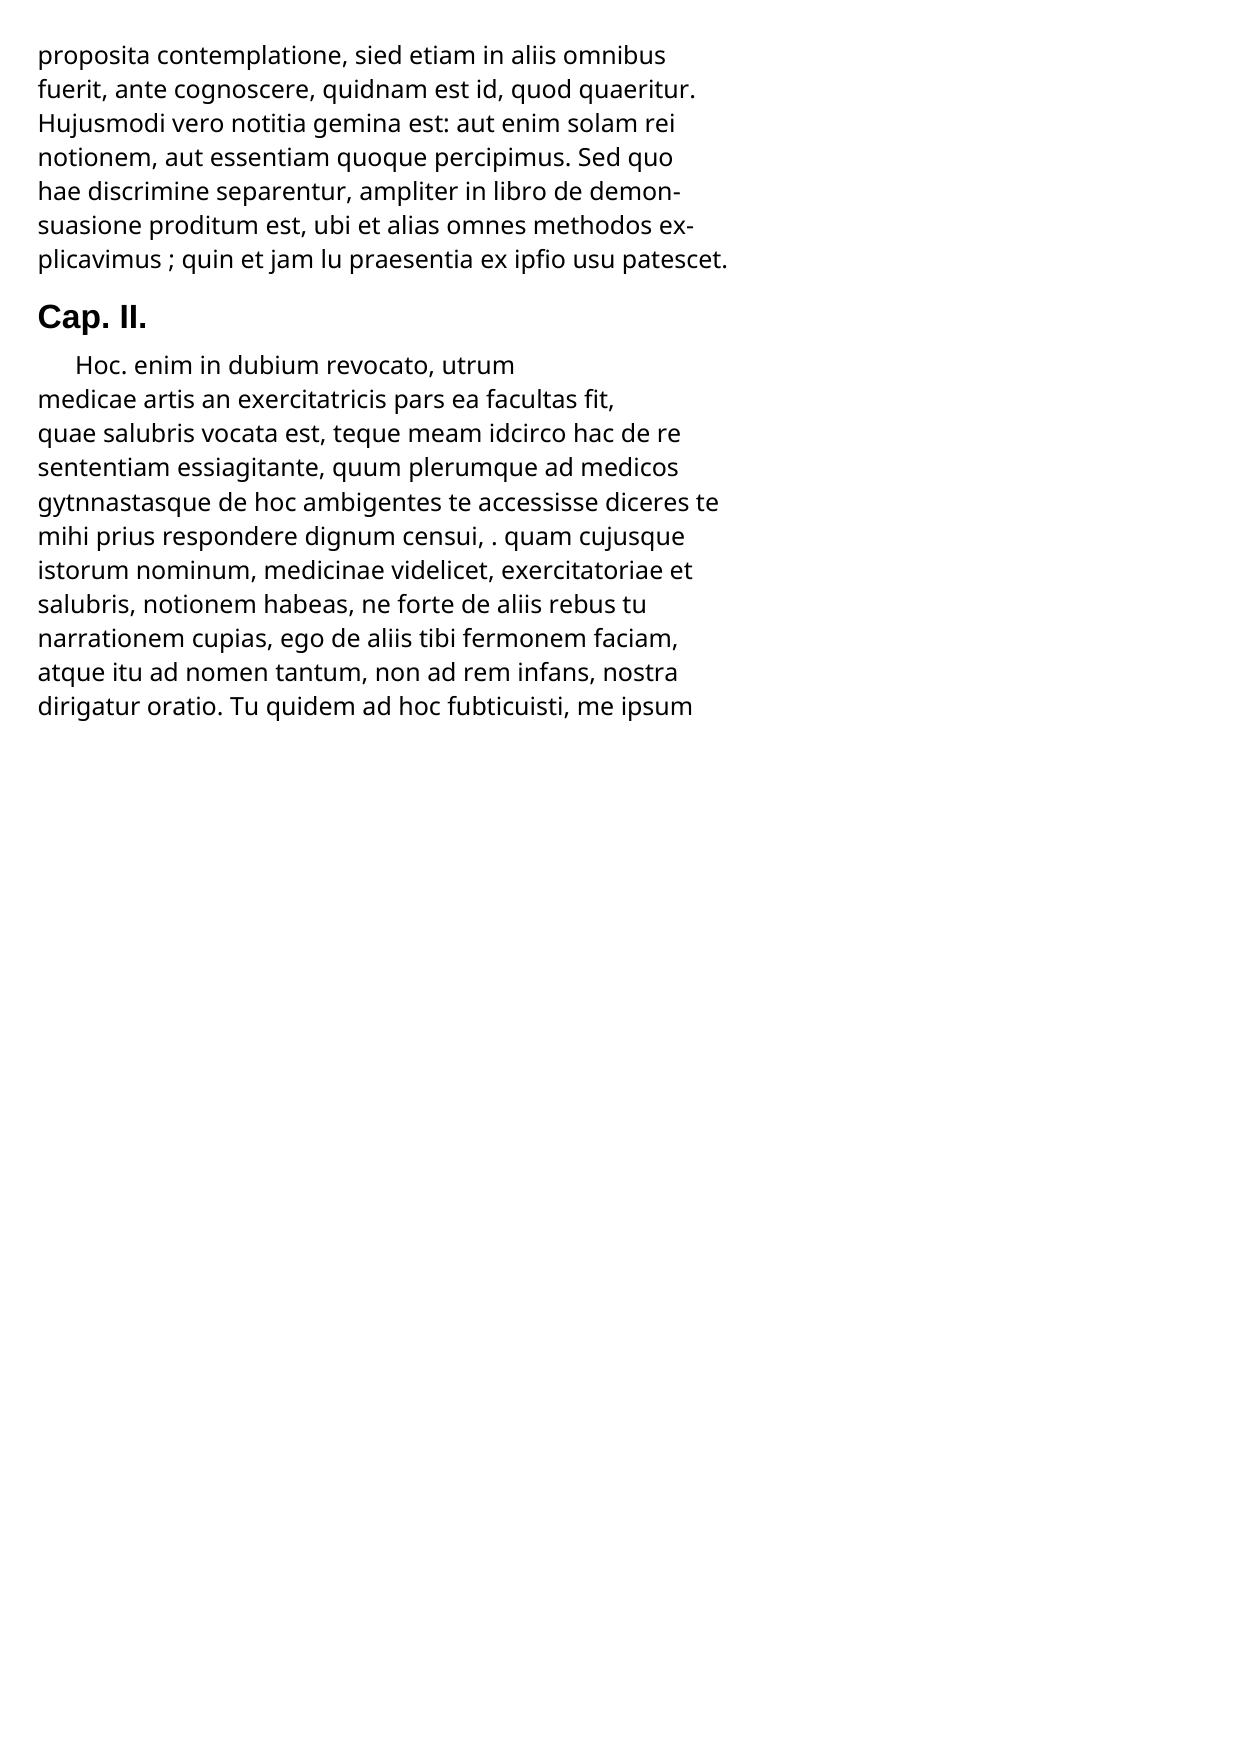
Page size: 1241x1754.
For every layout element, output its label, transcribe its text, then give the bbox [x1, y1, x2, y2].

text proposita contemplatione, sied etiam in aliis omnibus fuerit, ante cognoscere, quidnam est id, quod quaeritur. Hujusmodi vero notitia gemina est: aut enim solam rei notionem, aut essentiam quoque percipimus. Sed quo hae discrimine separentur, ampliter in libro de demon- suasione proditum est, ubi et alias omnes methodos ex- plicavimus ; quin et jam lu praesentia ex ipfio usu patescet. [37, 37, 1203, 276]
subtitle Cap. II. [37, 297, 1203, 335]
text Hoc. enim in dubium revocato, utrum medicae artis an exercitatricis pars ea facultas fit, quae salubris vocata est, teque meam idcirco hac de re sententiam essiagitante, quum plerumque ad medicos gytnnastasque de hoc ambigentes te accessisse diceres te mihi prius respondere dignum censui, . quam cujusque istorum nominum, medicinae videlicet, exercitatoriae et salubris, notionem habeas, ne forte de aliis rebus tu narrationem cupias, ego de aliis tibi fermonem faciam, atque itu ad nomen tantum, non ad rem infans, nostra dirigatur oratio. Tu quidem ad hoc fubticuisti, me ipsum [37, 348, 1203, 723]
